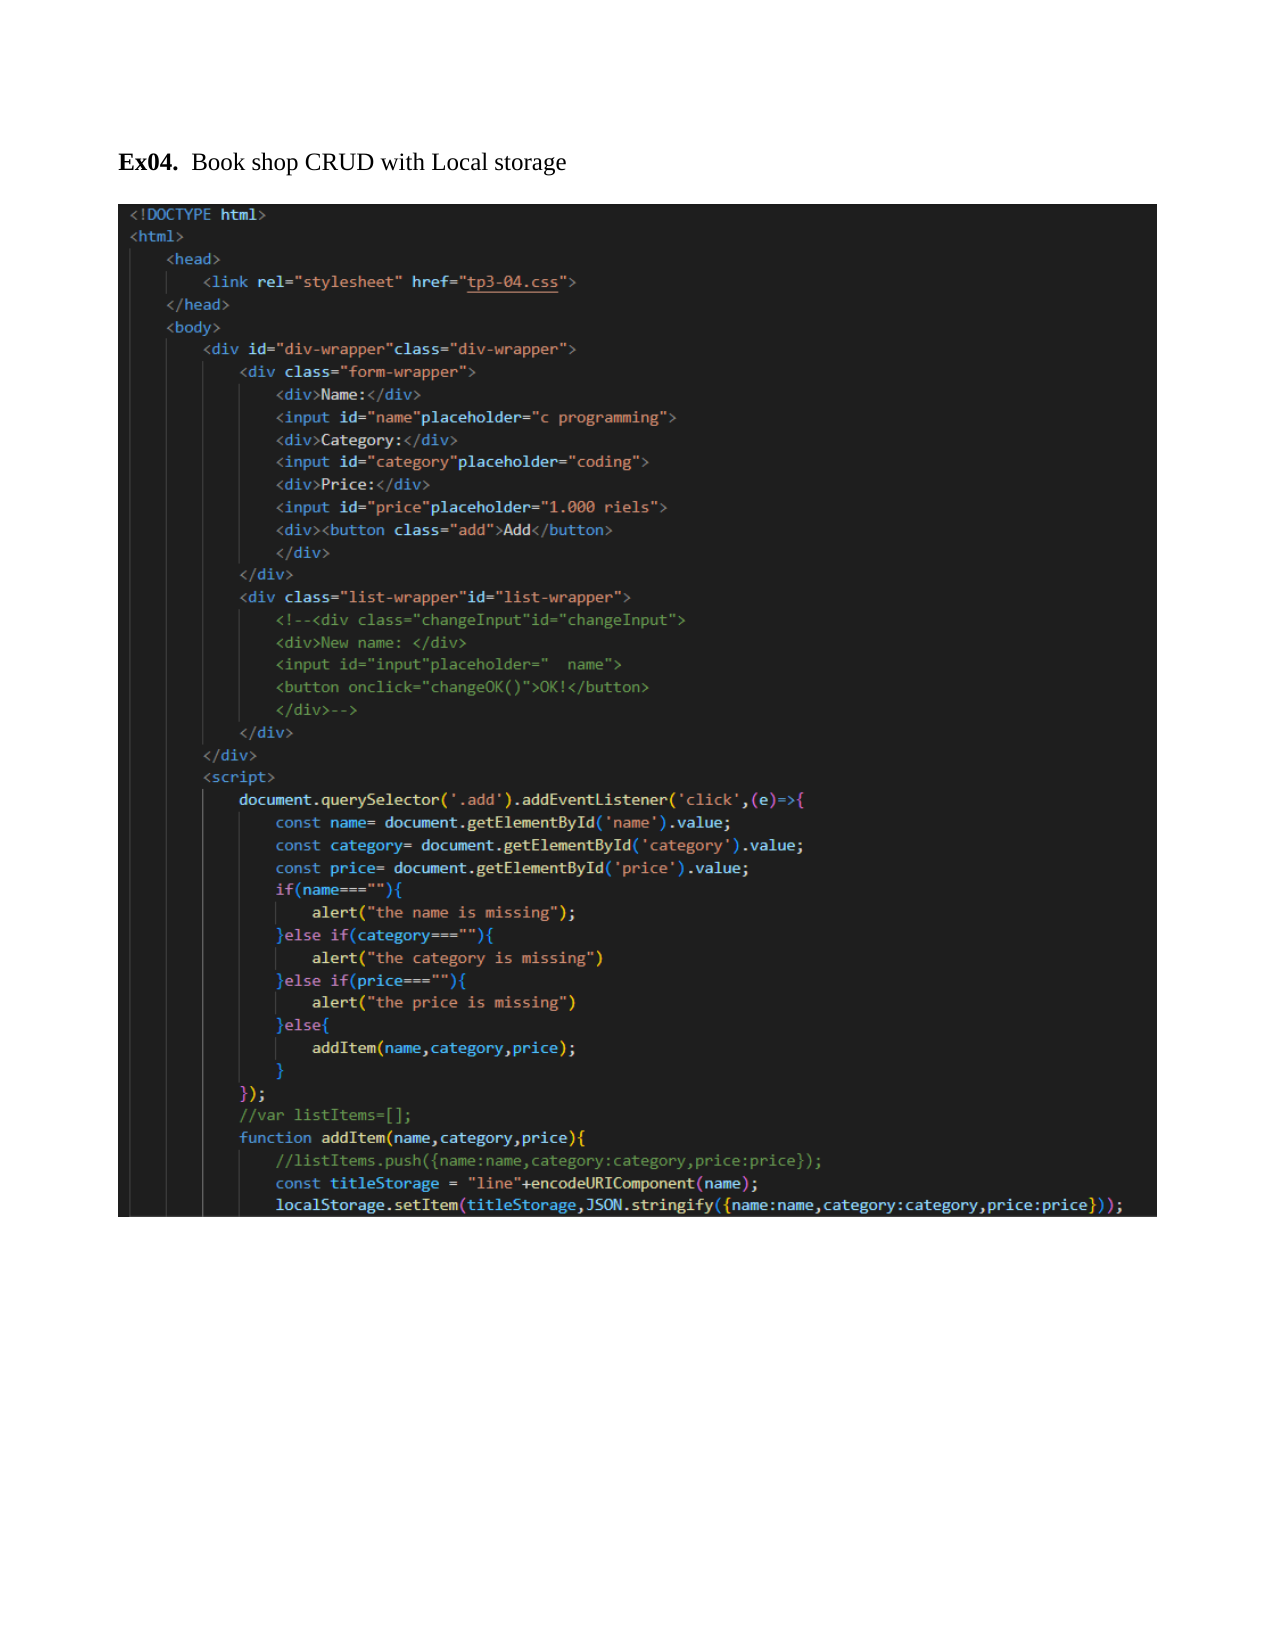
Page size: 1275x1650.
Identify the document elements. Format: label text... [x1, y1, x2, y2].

picture [118, 204, 1157, 1217]
text Ex04. Book shop CRUD with Local storage [118, 147, 1157, 176]
